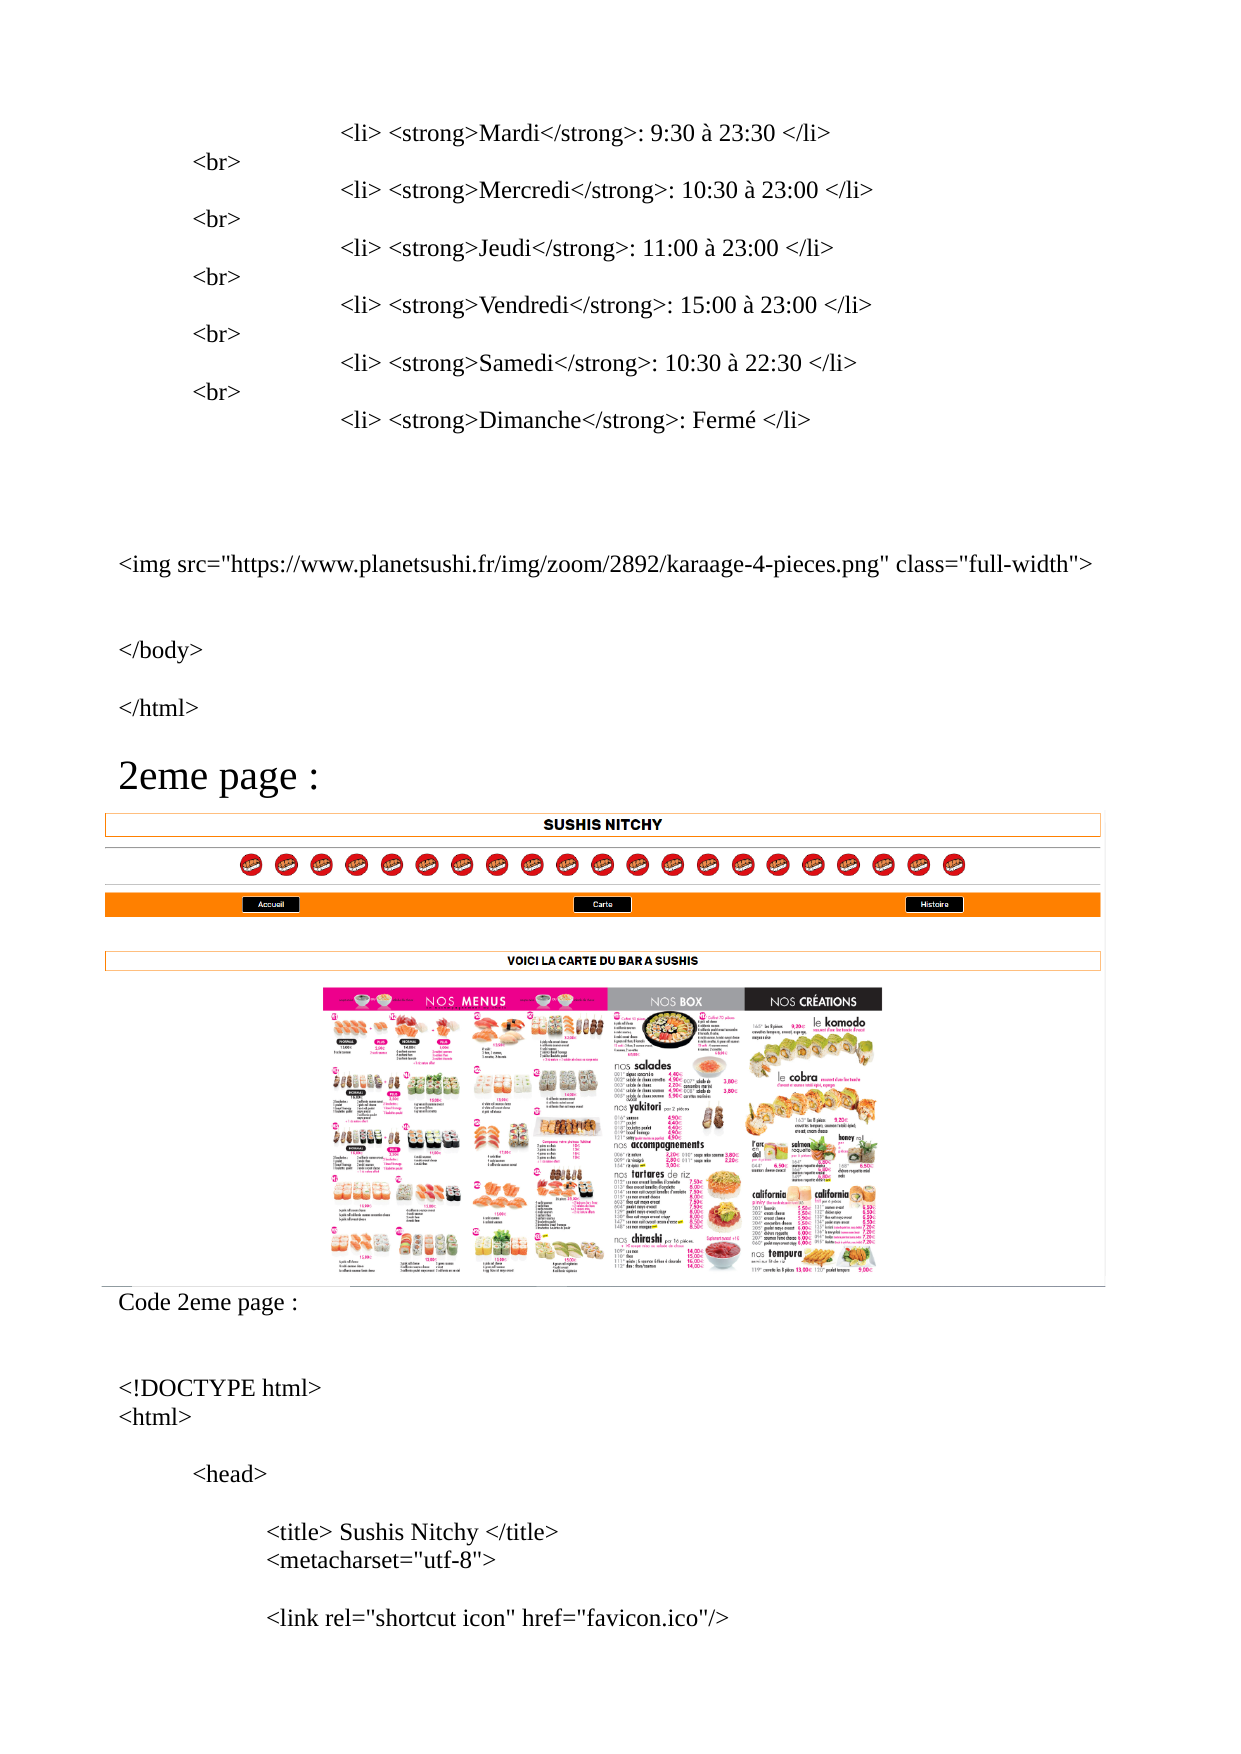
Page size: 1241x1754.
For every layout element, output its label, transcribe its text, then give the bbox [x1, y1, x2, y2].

text <li> <strong>Vendredi</strong>: 15:00 à 23:00 </li> [118, 291, 1122, 319]
text <metacharset="utf-8"> [118, 1545, 1122, 1574]
text <head> [118, 1459, 1122, 1488]
text </body> [118, 636, 1122, 664]
text <img src="https://www.planetsushi.fr/img/zoom/2892/karaage-4-pieces.png" class="full-width"> [118, 549, 1122, 578]
text <li> <strong>Mercredi</strong>: 10:30 à 23:00 </li> [118, 176, 1122, 204]
text <link rel="shortcut icon" href="favicon.ico"/> [118, 1603, 1122, 1632]
picture [101, 810, 1106, 1287]
text <li> <strong>Mardi</strong>: 9:30 à 23:30 </li> [118, 118, 1122, 147]
text <br> [118, 377, 1122, 406]
text </html> [118, 693, 1122, 722]
text <br> [118, 204, 1122, 233]
text <br> [118, 262, 1122, 291]
text <li> <strong>Jeudi</strong>: 11:00 à 23:00 </li> [118, 233, 1122, 262]
text <li> <strong>Samedi</strong>: 10:30 à 22:30 </li> [118, 348, 1122, 377]
text <br> [118, 147, 1122, 176]
text <li> <strong>Dimanche</strong>: Fermé </li> [118, 406, 1122, 434]
text <!DOCTYPE html> [118, 1373, 1122, 1402]
text <br> [118, 319, 1122, 348]
text Code 2eme page : [118, 798, 1122, 1315]
text <html> [118, 1402, 1122, 1430]
text <title> Sushis Nitchy </title> [118, 1517, 1122, 1545]
text 2eme page : [118, 751, 1122, 798]
